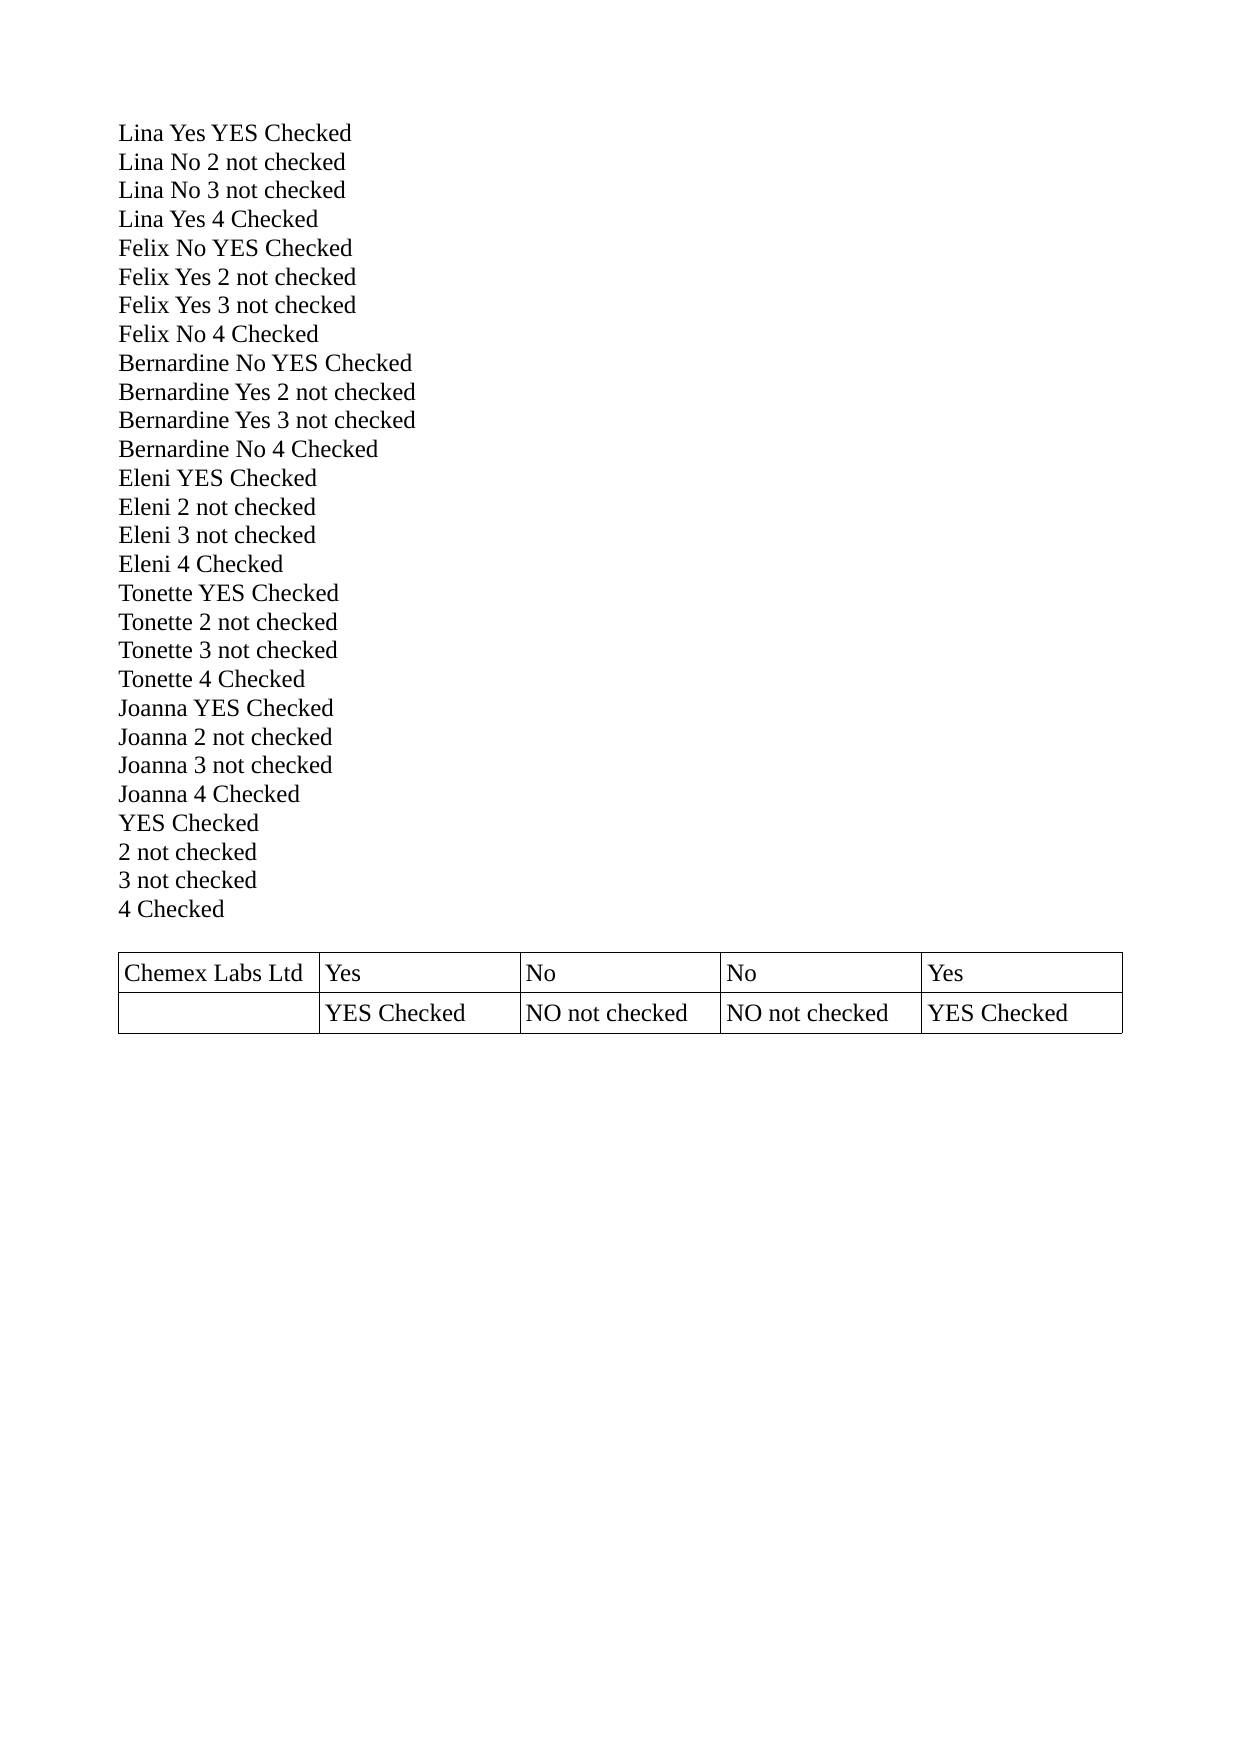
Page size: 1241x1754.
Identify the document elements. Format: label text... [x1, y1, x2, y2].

text Felix No YES Checked [118, 233, 1122, 262]
text 2 not checked [118, 837, 1122, 866]
table_header Chemex Labs Ltd [119, 953, 319, 992]
text Felix Yes 2 not checked [118, 262, 1122, 291]
text Lina No 2 not checked [118, 147, 1122, 176]
text Eleni 2 not checked [118, 492, 1122, 521]
text Bernardine No 4 Checked [118, 434, 1122, 463]
table_cell YES Checked [922, 993, 1122, 1032]
text Tonette 2 not checked [118, 607, 1122, 636]
table_cell NO not checked [521, 993, 720, 1032]
table_header Yes [320, 953, 520, 992]
table_header Yes [922, 953, 1122, 992]
text Eleni 4 Checked [118, 549, 1122, 578]
text 4 Checked [118, 894, 1122, 923]
text 3 not checked [118, 866, 1122, 894]
table_header No [521, 953, 720, 992]
text Joanna 2 not checked [118, 722, 1122, 751]
text Bernardine Yes 3 not checked [118, 406, 1122, 434]
text Lina Yes 4 Checked [118, 204, 1122, 233]
text Bernardine No YES Checked [118, 348, 1122, 377]
table_cell YES Checked [320, 993, 520, 1032]
table_cell [119, 993, 319, 1032]
text Joanna YES Checked [118, 693, 1122, 722]
text Joanna 4 Checked [118, 779, 1122, 808]
text Joanna 3 not checked [118, 751, 1122, 779]
text Lina Yes YES Checked [118, 118, 1122, 147]
text Eleni YES Checked [118, 463, 1122, 492]
text Lina No 3 not checked [118, 176, 1122, 204]
text Tonette 3 not checked [118, 636, 1122, 664]
text Felix Yes 3 not checked [118, 291, 1122, 319]
text Eleni 3 not checked [118, 521, 1122, 549]
text Bernardine Yes 2 not checked [118, 377, 1122, 406]
text YES Checked [118, 808, 1122, 837]
text Tonette 4 Checked [118, 664, 1122, 693]
table_header No [721, 953, 921, 992]
table_cell NO not checked [721, 993, 921, 1032]
text Tonette YES Checked [118, 578, 1122, 607]
text Felix No 4 Checked [118, 319, 1122, 348]
